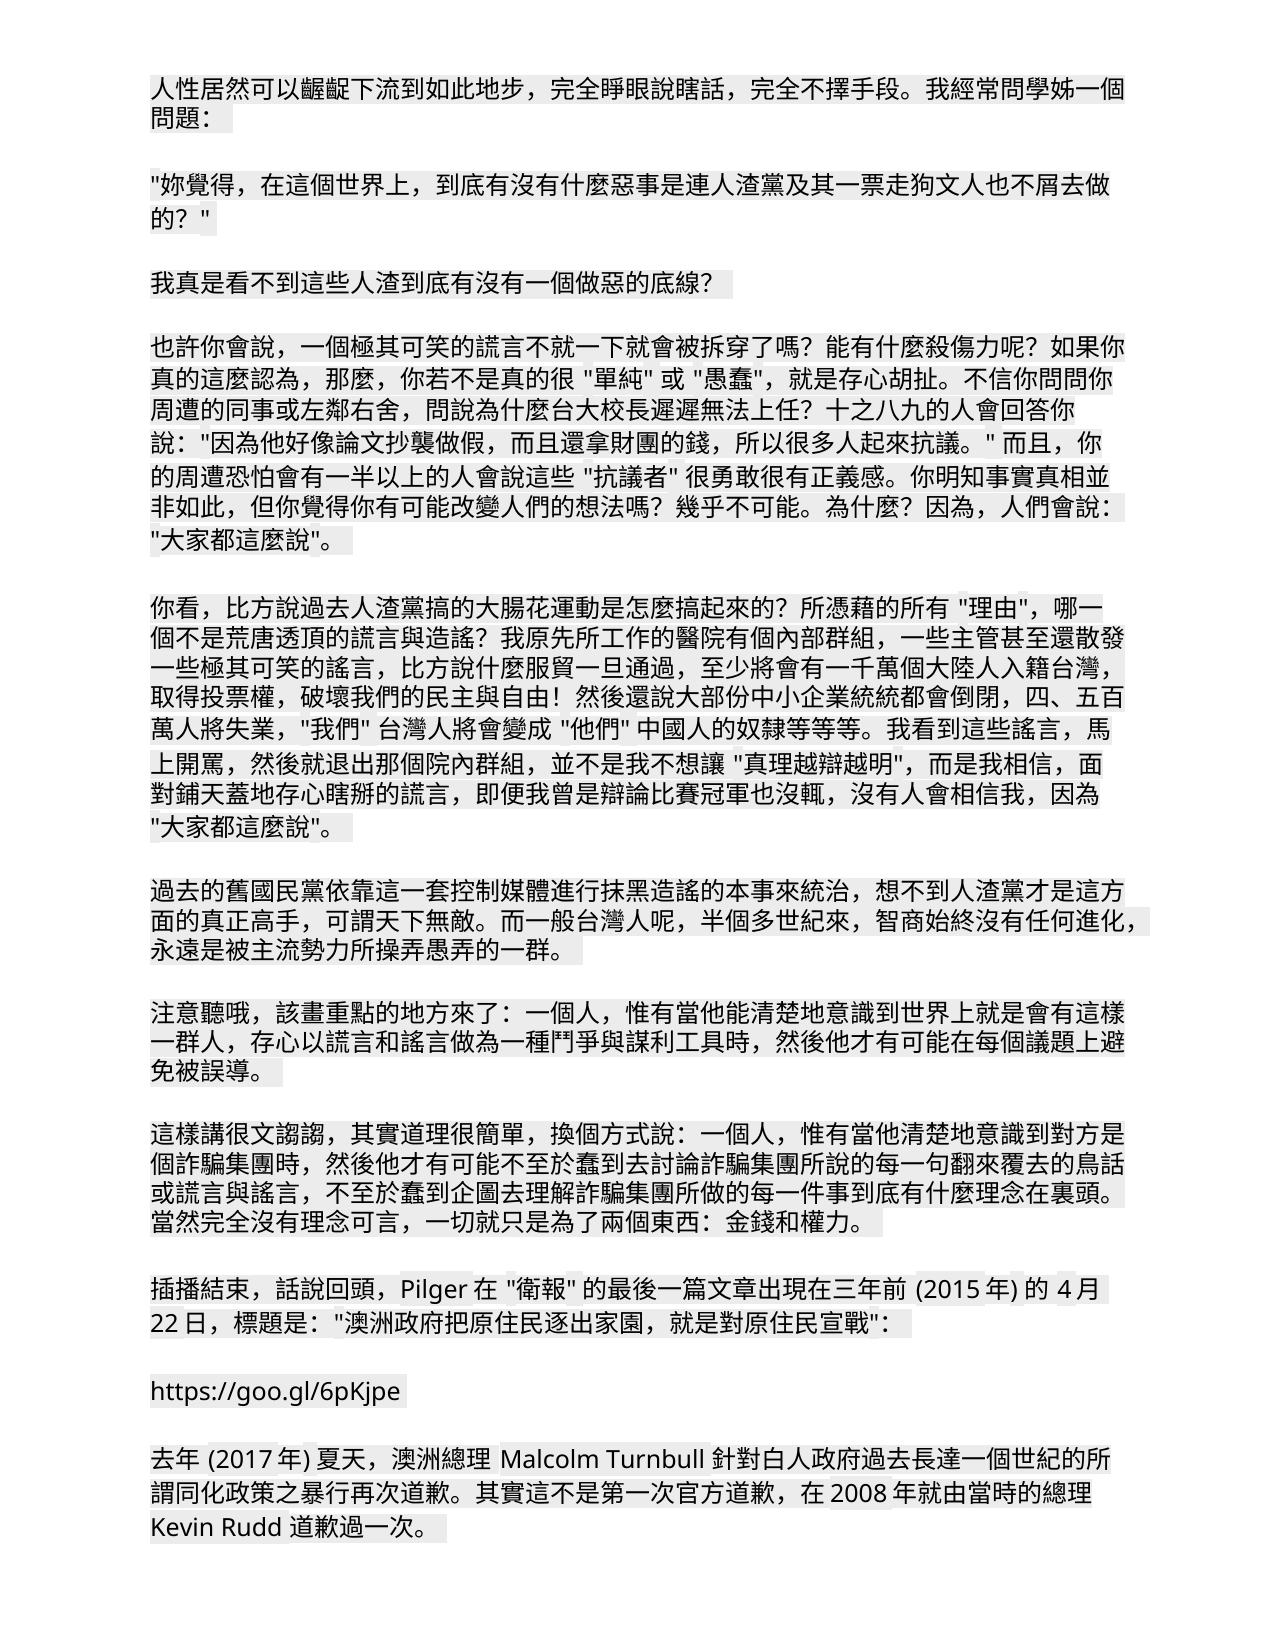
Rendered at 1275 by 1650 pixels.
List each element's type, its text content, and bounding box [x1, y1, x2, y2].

text （續 2018. 02. 11有關澳洲） 上個月，英國媒體 Press Gazette 發了一篇新聞稿指出，John Pilger 在英國 "衛報" (Guardian) 的專欄被砍了。Pilger 接受訪問時說，早在三年前 (2015年) 他就被 "衛報" 掃地出門；不光是他，同時還有一些跟他類似的記者也都被炒魷魚。Pilger 說，這是因為他們的言論跟報社走向早已背道而馳。Pilger還說，"衛報" 應該就是他在平面媒體的 "最後一站" 了，應該不會再有其它報社敢用他。 老實說，在比這更早之前，我已經至少七、八年不太會去看 "衛報"，因為，一個媒體究竟具有多大程度的誠實與正直，以及是否產生質變，其實很容易就能發現。建立信用很難，毀掉信用卻很容易。 先岔開一下話題，如果你稍微有點基本的敏感度，你一定也能觀察發現：蘋果日報老早就變成一種反中宣傳刊物，每天造謠抹黑誇大渲染，無所不用其極妖魔化中國。其實我也知道，它早在大約十年前就已經被 CIA 所實質掌控，對此我沒有任何可以毫無顧慮而能公開指陳的證據，或者你也可以乾脆說我根本沒有證據。但我畢竟不是今天才出社會，並不是每一件事情都需要所謂 "證據" 才能知道事實。 比方說，林義雄一家老小就是國民黨殺的，當我還在念高中時，我就知道這個事實。如此明明白白的事情，還需要什麼證據呢？很多事情是這樣：倘若你長久關注其相關議題，你自然就能清楚理解那些無法攤開所謂證據的事實真相。就比方說哪個政治人物乾不乾淨，圈內人或密切觀察者難道會不知道嗎？當然，絕大多數圈外人的腦袋通常是不太清楚的，很容易被唬弄，把人渣當神拿來拜。 戰爭並不僅僅限於軍火，在我看來，貨幣比子彈更可怕，謊言更勝於槍炮。可憐蟲才會持槍搶銀行，政客財團及其一票幫凶走狗，只需一張嘴，一隻筆，風度翩翩就能輕易囊括天下財富與權位；而所謂輿論或民意呢，不過就是一種宣傳戰的成果，網軍不折不扣就是一支軍隊。誰掌控了解釋權與話語權，誰就勝券在握；謊言的威力，至少在中、短期之內，遠遠大於真理。事實也許勝於雄辯，但事實往往抵擋不了鋪天蓋地的謊言與渲染。 比方說你看，距離就職台大校長的原訂日期，迄今已經將近一個月，但管中閔卻依舊無法上任，被一個向來極其聽話到非常不可思議的狗官--所謂教育部部長潘什麼忠的給擋了下來。不讓他上任的理由就是那些極其可笑的造謠與抹黑，比方說所謂抄襲。這些事如此可笑，學生引用老師的講義或研究手稿，然後就等於是學生原創？以後老師若再提起相關研究內容，就反而變成是老師抄襲學生？天底下有這種道理？這種腦殘鳥話居然也能拿來抹黑。但是你看，那些綠油油的御用文人及尾巴團體，比方說綠到爆的什麼 "北美洲台灣人教授協會"，卻依然一口咬定這就是抄襲，甚至還說，如果有人說這不是抄襲，那就是什麼 "世界級的大笑話"。很不可思議吧！連這麼荒唐的鳥話，居然也能因為政治顏色而硬是要瞎掰到底。 累積三十幾年的近距離觀察與共事經驗，我自認比一般人更了解人渣黨及其一大票走狗文人，了解其各種不擇手段的貪婪齷齪行徑。但是，許多時候，我往往還是會感到很震驚，人性居然可以齷齪下流到如此地步，完全睜眼說瞎話，完全不擇手段。我經常問學姊一個問題： "妳覺得，在這個世界上，到底有沒有什麼惡事是連人渣黨及其一票走狗文人也不屑去做的？" 我真是看不到這些人渣到底有沒有一個做惡的底線？ 也許你會說，一個極其可笑的謊言不就一下就會被拆穿了嗎？能有什麼殺傷力呢？如果你真的這麼認為，那麼，你若不是真的很 "單純" 或 "愚蠢"，就是存心胡扯。不信你問問你周遭的同事或左鄰右舍，問說為什麼台大校長遲遲無法上任？十之八九的人會回答你說："因為他好像論文抄襲做假，而且還拿財團的錢，所以很多人起來抗議。" 而且，你的周遭恐怕會有一半以上的人會說這些 "抗議者" 很勇敢很有正義感。你明知事實真相並非如此，但你覺得你有可能改變人們的想法嗎？幾乎不可能。為什麼？因為，人們會說： "大家都這麼說"。 你看，比方說過去人渣黨搞的大腸花運動是怎麼搞起來的？所憑藉的所有 "理由"，哪一個不是荒唐透頂的謊言與造謠？我原先所工作的醫院有個內部群組，一些主管甚至還散發一些極其可笑的謠言，比方說什麼服貿一旦通過，至少將會有一千萬個大陸人入籍台灣，取得投票權，破壞我們的民主與自由！然後還說大部份中小企業統統都會倒閉，四、五百萬人將失業，"我們" 台灣人將會變成 "他們" 中國人的奴隸等等等。我看到這些謠言，馬上開罵，然後就退出那個院內群組，並不是我不想讓 "真理越辯越明"，而是我相信，面對鋪天蓋地存心瞎掰的謊言，即便我曾是辯論比賽冠軍也沒輒，沒有人會相信我，因為 "大家都這麼說"。 過去的舊國民黨依靠這一套控制媒體進行抹黑造謠的本事來統治，想不到人渣黨才是這方面的真正高手，可謂天下無敵。而一般台灣人呢，半個多世紀來，智商始終沒有任何進化，永遠是被主流勢力所操弄愚弄的一群。 注意聽哦，該畫重點的地方來了：一個人，惟有當他能清楚地意識到世界上就是會有這樣一群人，存心以謊言和謠言做為一種鬥爭與謀利工具時，然後他才有可能在每個議題上避免被誤導。 這樣講很文謅謅，其實道理很簡單，換個方式說：一個人，惟有當他清楚地意識到對方是個詐騙集團時，然後他才有可能不至於蠢到去討論詐騙集團所說的每一句翻來覆去的鳥話或謊言與謠言，不至於蠢到企圖去理解詐騙集團所做的每一件事到底有什麼理念在裏頭。當然完全沒有理念可言，一切就只是為了兩個東西：金錢和權力。 插播結束，話說回頭，Pilger在 "衛報" 的最後一篇文章出現在三年前 (2015年) 的 4月 22日，標題是："澳洲政府把原住民逐出家園，就是對原住民宣戰"： https://goo.gl/6pKjpe 去年 (2017年) 夏天，澳洲總理 Malcolm Turnbull 針對白人政府過去長達一個世紀的所謂同化政策之暴行再次道歉。其實這不是第一次官方道歉，在2008年就由當時的總理Kevin Rudd 道歉過一次。 1997年五月，在國內外壓力下，澳洲政府發表第一份原住民人權調查報告書，叫做 " Bringing them Home" (帶他們回家)，主要是針對在那長達百年的強迫同化過程中，調查估計約有十萬個原住民小孩 (約佔當時原住民人口的至少三分之一)，竟然被當成牲畜貓狗那樣，強制帶離他們的父母，帶到白人社區，送入收養教化機構，或送入白人家庭，說要同化他們。 為什麼要這樣做呢？因為白人普遍認為原住民是低等生物 (連 "人種" 都稱不上)，頂多是介於人類與猿猴之間的一種 "過渡生物"，一種生物演化上的所謂 "缺環" (missing link)，沒資格生、養小孩。因此，為了澳洲白人血統之 "純淨"，為了保護西方高貴的文化不會被低等的有色人種或低等生物給污染，最好讓原住民滅種算了。至於已經生出來的原住民小孩 (特別是那些混血的)，就依法任意帶走，送進各種收養教化機構或白人家庭，看能不能給予心靈淨化，讓他們從低等生物向上演化，向上提昇，多少學習一點白人的高尚文明。 這樣一個同化過程，其實早在1860年代左右便開始倡議，包括許多所謂學術與政策研究更是明目張膽，荒腔走板，往往先有既定結論，然後再來 "研究"；所謂白人優越論，甚囂塵上，持續至今。 據我所知，至遲在1897年，澳洲就有針對原住民的法律出爐，這些法律名稱通常都很好聽，往往冠以 "保護"（protection）一詞。1906年，澳洲政府更明文規定所謂 "原住民保護官"才是18歲以前的原住民小孩在法律上的監護人，可以隨時把原住民小孩從他的父母身邊帶走。在這樣一些極其不可思議的法律底下，展開長達至少七十年的強制同化政策，一直到七零年代中期，白澳政策才停止。 整個強制同化過程，惡形惡狀，喪心病狂，罄竹難書。若真要寫，得寫上七天七夜。比方說，原住民的婦女要結婚，竟然必須經過 "原住民保護官" 的審核與批准，看你夠不夠格，夠不夠高尚文明，特別是有可能危害白人血統 "純淨" 的異族通婚，更是受到嚴格管制。 在澳洲，長達兩百多年一直持續至今的各種迫害性乃至滅種性的歧視政策，使得原住民不但淪為貧民與罪犯，更是從原本的數十萬人口 (一說上百萬)，甚至在1922年一度僅剩六萬多人。至於那些被強制從父母身邊帶走的原住民小孩（有些一生下來便被 "原住民保護官" 馬上帶走），強制送進各種寄養機構或白人家庭中，不但成為白人奴隸（講好聽是免費童工），而且往往遭到性侵與各種形式的虐待、毆打與傷害，更多則是在貧窮困境及深具敵意與傷害性的歧視環境中，淪為罪犯，監獄裏往往一大半是原住民小孩。 英國人於1788年來到澳洲，旋即展開屠殺與強佔土地，包括強姦、凌虐與綁架為奴等等，其間更造成一支原住民族群的滅種，叫做Tasmanians (塔斯馬尼亞人)，最後一位死去的塔斯馬尼亞人的骨骸，還被當成動物標本般，送進澳洲博物館展覽。當然，有人把澳洲原住民的人口之劇減乃至滅種，歸咎於白人所帶來的各種在當地前所未見的疾病與病菌，例如天花、肺結核、百日咳、傷寒，痲疹與梅毒等等等。這樣一種帶有相當 "自然主義" (naturalistic) 傾向的描述性解釋，頂多也只是各種傷害因素 "之一" 而已，根本問題仍是出在白人根本不把原住民當成人類看待，而是當成 "動物"，一說是 "最近接人類的一種動物"，或是文明一點的，說他們是 "最接近野獸的人類"。 在這樣一種白人至上的 "文明" 眼光下，被視為低等物種的一方，倘若自身防衛能力不足，自然就會遭受到各式各樣不可思議、喪心病狂的對待與傷害。比方說，白人可以任意把原住民打死，拿來餵狗 (昆汀塔倫提諾的電影 "決殺令" 中就有類似情節)，或是抓來許多原住民排成一列當靶子，練習槍法；至於姦淫、毆打與儘情虐待等等等，更屬稀鬆平常。 這樣一種心態，就是當時白人的基本共識，至今其實也沒有多少改變。他們今天之所以在表面上對待其它族群減少為惡與施虐，並不是因為西方文明提昇了，而是因為力量減小了，簡單說就是受虐一方 (例如華人) 終於有了一定的反擊與自衛能力，甚至力量大到足以成為白人的提攜者。比方說，若無中國的經濟利益輸送，澳洲不可能有這過去二十幾年來的持續繁榮。倘若今天的中國依然如半個多世紀前那般積弱不振，我敢保證，現在的中國大陸肯定就是像伊拉克、阿富汗、敘利亞、利比亞或葉門等等那樣的人間煉獄，而且一切侵略、傷害與屠殺都會以 "文明" 之名，以 "保護民主自由與人權" 之名。 2015年，澳洲原住民裔的知名記者 Stan Grant 在雪梨做了幾場著名的演講與座談，他說 (我隨手摘錄一些如下)： "所謂澳洲夢，就是建立在種族主義的基礎上。澳洲這個國家，也恰恰就是由此一基礎誕生...而這卻標誌著我們原住民兩百多年來所遭受的驅逐、痛苦與掙扎。我們經常聽到那些高歌著所謂澳洲夢的人，卻對我們 (這塊土地的主人) 咆哮說：「你們原住民是不受歡迎的。」" "當他們 (白人) 恣意享受著青春與自由時，我的同胞卻早夭，比澳洲人的平均壽命少活了10歲。我們甚至沒有自由可言。比方說，我們僅佔澳洲總人口的 3%，但監獄裏頭卻有25%的原住民。如果是原住民小孩的話，那就更慘了，高達 50%的原住民小孩被關入獄中。在澳洲，一個原住民小孩被關進監獄的機率，竟然遠比他能完成高中學業的機率還要高。" "我的同胞在我們自己的土地上被任意射殺，或是得到各種傳染病致死。1820年代，政府軍及白人屯墾居民甚至對我們發動軍事種族滅絕，沒有錯，他們就是使用這樣的字眼；戒嚴法更明文規定可以當場射殺原住民。...我的同胞沒有任何權利可言，因為根據英國法律，我們根本不是人類。當1901年澳洲成為一個獨立國家時，我們甚至不存在憲法裡頭，法律更允許政府可以公然擄走我們的小孩，任意侵犯我們的隱私，強制規定我們的婚嫁對象及居住範圍。然而，這就是所謂澳洲夢。" "我們被強制勞動，卻往往沒有任何酬勞，並且經常遭受種種虐待與傷害。...1963年，也就是我出生的那一年，政府對我們的驅逐與剝奪依然如火如荼，例如，政府公然入侵昆士蘭省的原住民社區，用槍指著原住民，任意將我們的家園燒為灰燼，然後將搶來的土地轉租給礦產公司以獲利。" "很多人可能會說我能有今天的成就非常不容易，但實際上那是因為我的家人為我開路，我的父親因為沒有受教育權利，只能從事勞力工作，在工作中失去三根手指頭；我的祖父根本無法取得公民權；我的曾祖父因為跟我父親講了幾句原住民母語而入獄；我的外公被警察驅逐並剷平了他的家園；我的祖母在臨盆之際，竟然被醫院驅趕回家，只因為她的丈夫是原住民。" "我很喜歡這片豔陽大地，廣闊平原，山嶺蜿蜒，一望無際。但我也經常想到，我的同胞就是在這片美麗大地上遭受屠戮，任意射殺，疾病蔓延。我們 (做為一個人) 的基本權利蕩然無存，因為，根據英國的法律，我們根本不存在。當白人看著我們時，在他們眼中並不是看到一個人，而是看到一種次人類 (subhuman)。 "Charles Dickens (雙城記及塊肉餘生記作者) 是英國偉大作家，提起原住民，尚且說 「最好能把他們從地球表面清除。」 Arthur Phillip (英國海軍上將，派來澳洲當總督)，(甚至把我們當成獵物般)，在彷彿以襲擊為樂的派對中，竟發出指令說：「去吧！去砍幾個黑色的麻煩鬼的頭顱回來！」" 1973 年，白澳政策才結束。表面上結束，骨子裏的偏見與歧視依舊存在至今。舉個例，前年 (2016年)，澳洲北領地的 Don Dale Youth Detention Centre (東達爾少年拘留所)，涉嫌虐待原住民少年犯，影像流出，引起澳洲各地抗議。這時候，The Australian (澳洲銷售量最大的報紙) 的總編輯卻刊登了這樣一幅種族歧視的漫畫： https://goo.gl/yiv41Y 這漫畫意思是說：你看，這些原住民低等物種，整天喝得醉醺醺，他們連自己的小孩叫什麼名字都不知道。 上述網址中，報導的最後面還有另外一幅漫畫，也是同一位漫畫家自以為幽默的 "傑作"。這回是歧視印度人。漫畫中是一群度人，拿大鐵鎚把太陽能發電板整個敲碎，然後大家就蹲在地上研究這東西到底能不能吃、好不好吃。其中一個說："不好啦，別吃啦。" 另一個說，"嗯，且讓我沾點芒果醬來試試味道"。這漫畫發表於三年前巴黎氣候高峰會之際，潛台詞是這樣："聯合國提供援助給這些低等國家，幫他們節能減碳是沒有用的啦，這些是低等人種，他們不懂得太陽能發電這些高科技啦。" 你看像不像台灣的自由人渣報抹黑大陸人的心態與手法。 上述 Stan Grant 的演講中提到，澳洲原住民的平均壽命比一般澳洲人少10歲。事實上，依據 Oxfam 澳洲分會的數據，應該是少活10-17歲。Oxfam還指出，大部份的澳洲人過著全世界最好的生活品質之一，但其原住民卻過著跟全世界最貧窮國家的人一樣的生活水平，一樣高的死亡率；特別是小孩，飽受貧窮與疾病之苦。根據聯合國 2009年的原住民調查報告指出，全世界的國家之中，原住民與非原住民的生活水平落差最大的，就是澳洲和尼泊爾。 為了應付外界從不間斷的批評，澳洲政府在十一年前就擬定了一個 "弭平計劃" (Closing the Gap)，揚言要在健康及平均餘命、就業率、入監率、經濟收入、婦女受暴與兒童安全等各方面，消除原住民和非原住民之間的差距。弭了十一年，往往經費不足，口惠而實不至，甚至越弭差距越大。長年以來，國際特赦組織對此再三發出譴責。兩、三個星期前，國際特赦組織還一連發了兩、三篇新聞稿，再度指控澳洲政府不應該總是以監獄來對付原住民小孩，而是應該改善他們的基本福利與生活條件，而不是一方面在政策上歧視之，使之貧窮，剝奪其基本生存權利，使之淪落至社會底層，另一方面卻又用高壓手段對付，把他們動輒送入監牢，求處重刑，或在不見天日的監獄中經常性地、體制性地對之施以酷刑或漠視其遭受虐待。 國際特赦組織還說：前年發生在東達爾少年拘留所的虐囚事件，澳洲政府不應該以所謂 "偶發個案" 的說詞來掩飾相關問題的普遍嚴重性。國際特赦組織說："長年以來，我們在澳洲每個省以及每個原住民的居住地，揭發過許多殘無人道的虐待原住民小孩的事件，其中還包括性侵。" 所謂弭平計畫，弭了這麼多年，"澳洲原住民小孩被送進監牢的比例，竟然高達非原住民小孩的 25倍！" 去年 (2017年) 三月，聯合國婦女受暴特別調查員 Dubravka Šimonović 女士，針對澳洲原住民婦女受暴情況指出：她們不但遭受種族歧視，而且也遭受性別歧視以及因為貧窮而衍生的階級歧視。報告指出，這個多重歧視不光是來自於個人，更是一種結構性與體制性的歧視與迫害形式，這使得澳洲原住民婦女比一般婦女有高出34倍以上的家暴機率以及3.7倍的被強暴比例。Dubravka Šimonović 譴責，所謂弭平計畫已經實施十一年，不但每一年繳出不合格的成績單，而且原住民女孩己身受暴及入獄機率卻反而持續攀升。 有件事很荒唐，製造原住民小孩生活困境的是澳洲白人政府，它才是真正元凶，但是，在 2007年6月，澳洲總理John Howard 竟然以 "保護原住民兒童" 為理由，宣布收回澳洲原住民的 "北領地"（NorthernTerritory）自治權。2008年10月24日，John Pilger 對此寫了一篇文章： https://goo.gl/BWgTx4 我大約摘要一下： Pilger 引用2005年聯合國 "根除種族歧視委員會" (The Committee on the Elimination of Racial Discrimination，簡稱 CERD) 的報告指出，澳洲是全世界已開發國家中，種族歧視最嚴重的地方。Pilger 把澳洲白人政府的所作所為，等同於當年南非白人政府惡名昭彰的種族隔離政策。Pilger 並譴責澳洲人對此卻悶不吭聲，袖手旁觀，坐視不管。 Pilger譴責澳洲政府掠奪原住民所屬北領地之藉口，居然是 "保護原住民兒童"。就在選舉之前，澳洲總理 Howard 突然宣佈 "國家緊急狀態"，派軍隊入侵北領地，說要 "保護原住民兒童"，並且說原住民小孩在家裏受到虐待的 "人數之多"， "是你所無法想像的" (unthinkable numbers)。Pilger 說，政府在這項所謂 "國家緊急行動" 中，一共移送了7433個 "疑似" 兒童虐待的原住民小孩給醫生看。醫生"證實" 他們長年生活貧困，陷入極端形式的貧窮，毫無生活資源。Pilger說，醫生們的這樣一些 "發現"，難道不是眾所皆知、難道不是長年歧視政策所造成的嗎？ 至於這七千四百多個 "疑似" 兒童虐待的個案，調查到最後，居然只有四個是可能成立的。Pilger說，這就是所謂 "人數多到你無法想像" 的真實情況。而且，其中甚至還涉及自導自演，比方說什麼 "有人" 爆料說哪個原住民家庭裏頭有 "性奴隸"，這個匿名的爆料者後來被揭穿原來是澳洲政府職員自己瞎掰。 Pilger說，澳洲政府採取兩面手法，一方面假裝為過去兩百年來的暴行對原住民道歉，一方面卻又繼續加大力道迫害原住民。他說，澳洲政府之所以如此裝模作樣、大費周章地奪取北領地，是因為那裏有著全世界最豐富的鈾礦。Pilger引用澳洲一位著名的小兒科女醫師的說法，她同時也是一個反核武人士，叫做 Helen Caldicott，她說，"澳洲政府掠奪北領地，跟兒童性虐待完全扯不上關係，而是跟蘊藏量豐富的鈾礦有關，並且企圖把它變成核廢料的儲存地。" 如果你長年關注核武及貧鈾彈，你應該聽過這個團體，叫做 "國際醫生反核武組織" (International Physicians for the Prevention of Nuclear War)，簡稱 IPPNW。這團體曾經在1985年獲得諾貝爾和平獎，其創辦人之一就是這位 Helen Caldicott，今年已八十歲。 Pilger說，北領地的鈾礦由一家美國跨國公司承包，公司名稱叫做 Halliburton，是全世界最大的跨國石油與天然氣公司之一。這公司的前CEO是誰呢，就是Dick Cheney (錢尼)。錢尼這個兩手沾滿千萬人血腥的人渣是誰呢？這個應該不用我介紹了。John Kerry 是歐巴馬的國務卿，2004年曾對紐約時報爆料指控錢尼所曾擔任多年CEO的 Halliburton公司，藉著伊拉克戰爭，"從伊拉克大撈一筆"。 底下有張澳洲的照片，我就拿它做個結尾。 https://goo.gl/dBd8Y5 每天忙忙忙，疲憊不堪；生命與生活之疲累與煩瑣，不知何時方休。寫沒幾個字就快三點了，再寫下去就要天亮了，一早還得出發北上，今天是站樁日。這些永遠寫不完的血淚與齷齪，我就先寫到這。許多時候，實在很不願意去想到這些事，一想起來就覺得很挫折，有時挫折到感覺很不光采；知道得這麼多，卻幾乎什麼也沒做。 [150, 75, 1125, 1544]
